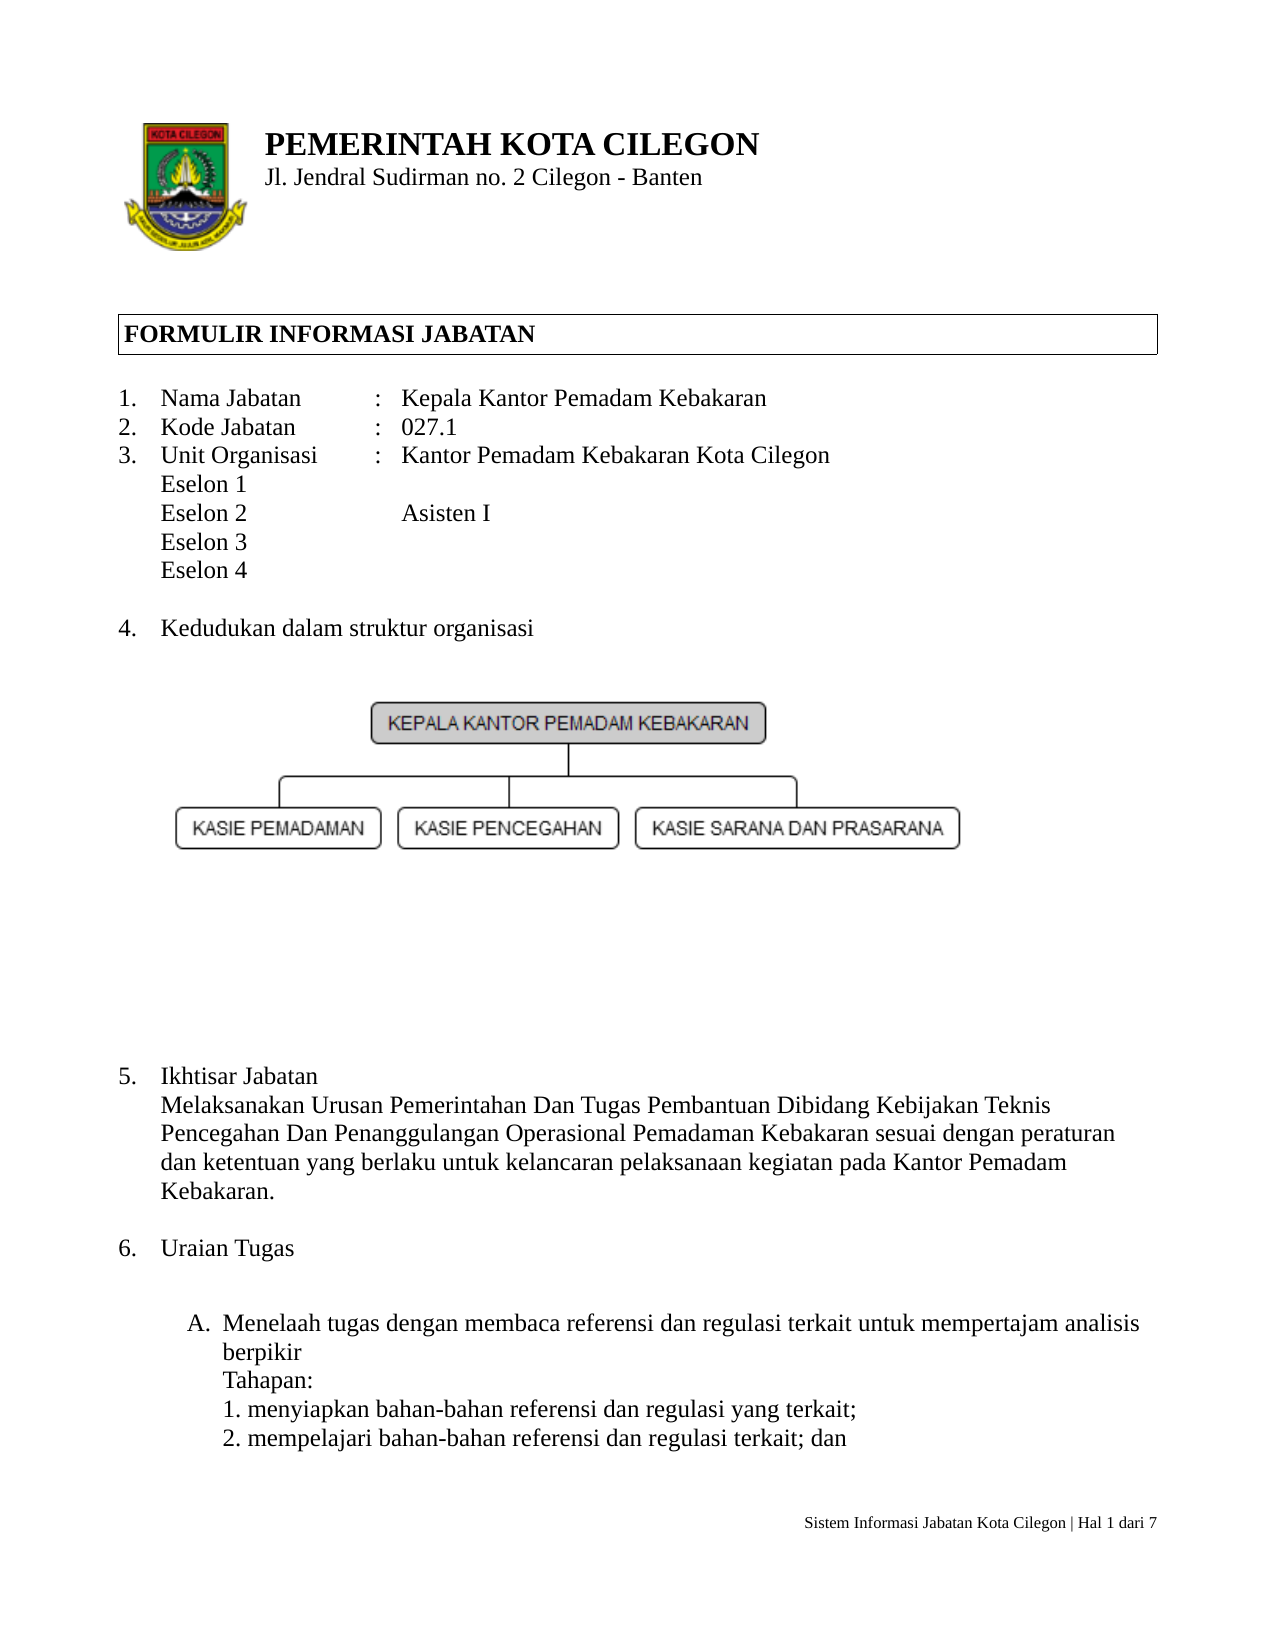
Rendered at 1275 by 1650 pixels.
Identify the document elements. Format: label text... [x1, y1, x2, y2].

table_cell 027.1 [401, 412, 1157, 440]
table_cell [160, 1205, 374, 1233]
table_header Nama Jabatan [160, 383, 374, 412]
table_cell [374, 498, 401, 527]
table_cell Eselon 1 [160, 469, 374, 498]
table_cell [118, 1205, 160, 1233]
table_header Kepala Kantor Pemadam Kebakaran [401, 383, 1157, 412]
table_cell Asisten I [401, 498, 1157, 527]
table_header 1. [118, 383, 160, 412]
table_header : [374, 383, 401, 412]
table_cell Kantor Pemadam Kebakaran Kota Cilegon [401, 440, 1157, 469]
table_cell [401, 1234, 1157, 1262]
table_cell Ikhtisar Jabatan [160, 1061, 374, 1090]
table_cell Unit Organisasi [160, 440, 374, 469]
table_cell Menelaah tugas dengan membaca referensi dan regulasi terkait untuk mempertajam analisis berpikir Tahapan: 1. menyiapkan bahan-bahan referensi dan regulasi yang terkait; 2. mempelajari bahan-bahan referensi dan regulasi terkait; dan [216, 1303, 1157, 1458]
table_header FORMULIR INFORMASI JABATAN [119, 315, 1157, 354]
table_cell [160, 584, 374, 613]
table_cell [374, 584, 401, 613]
table_cell [118, 469, 160, 498]
table_cell 6. [118, 1234, 160, 1262]
table_cell [374, 1033, 401, 1061]
picture [160, 641, 1098, 1033]
table_cell [401, 1032, 1157, 1061]
table_cell [374, 555, 401, 584]
table_cell [118, 1262, 160, 1458]
table_cell [401, 584, 1157, 613]
table_cell [118, 642, 160, 1032]
picture [123, 123, 248, 251]
table_cell Kedudukan dalam struktur organisasi [160, 613, 1157, 642]
table_cell Melaksanakan Urusan Pemerintahan Dan Tugas Pembantuan Dibidang Kebijakan Teknis Pencegahan Dan Penanggulangan Operasional Pemadaman Kebakaran sesuai dengan peraturan dan ketentuan yang berlaku untuk kelancaran pelaksanaan kegiatan pada Kantor Pemadam Kebakaran. [160, 1090, 1157, 1205]
table_cell [374, 469, 401, 498]
table_cell Uraian Tugas [160, 1234, 374, 1262]
table_header [216, 1262, 1157, 1302]
table_cell A. [160, 1303, 216, 1458]
table_cell 4. [118, 613, 160, 642]
table_cell [374, 1234, 401, 1262]
table_cell [118, 498, 160, 527]
table_cell [118, 555, 160, 584]
table_header [160, 1262, 216, 1302]
table_header [118, 118, 259, 256]
table_cell [374, 1205, 401, 1233]
table_cell [160, 1033, 374, 1061]
table_cell [401, 469, 1157, 498]
table_cell Eselon 2 [160, 498, 374, 527]
table_cell : [374, 412, 401, 440]
table_cell [118, 1032, 160, 1061]
table_cell : [374, 440, 401, 469]
table_cell [1098, 642, 1157, 1032]
table_cell [374, 527, 401, 555]
table_cell [401, 555, 1157, 584]
table_cell [401, 1205, 1157, 1233]
table_cell 2. [118, 412, 160, 440]
table_header PEMERINTAH KOTA CILEGON Jl. Jendral Sudirman no. 2 Cilegon - Banten [259, 118, 1157, 256]
table_cell Eselon 4 [160, 555, 374, 584]
table_cell Eselon 3 [160, 527, 374, 555]
table_cell [118, 527, 160, 555]
table_cell [401, 527, 1157, 555]
table_cell 5. [118, 1061, 160, 1090]
table_cell [118, 1090, 160, 1205]
table_cell [374, 1061, 401, 1090]
table_cell Kode Jabatan [160, 412, 374, 440]
table_cell 3. [118, 440, 160, 469]
table_cell [118, 584, 160, 613]
table_cell [401, 1061, 1157, 1090]
